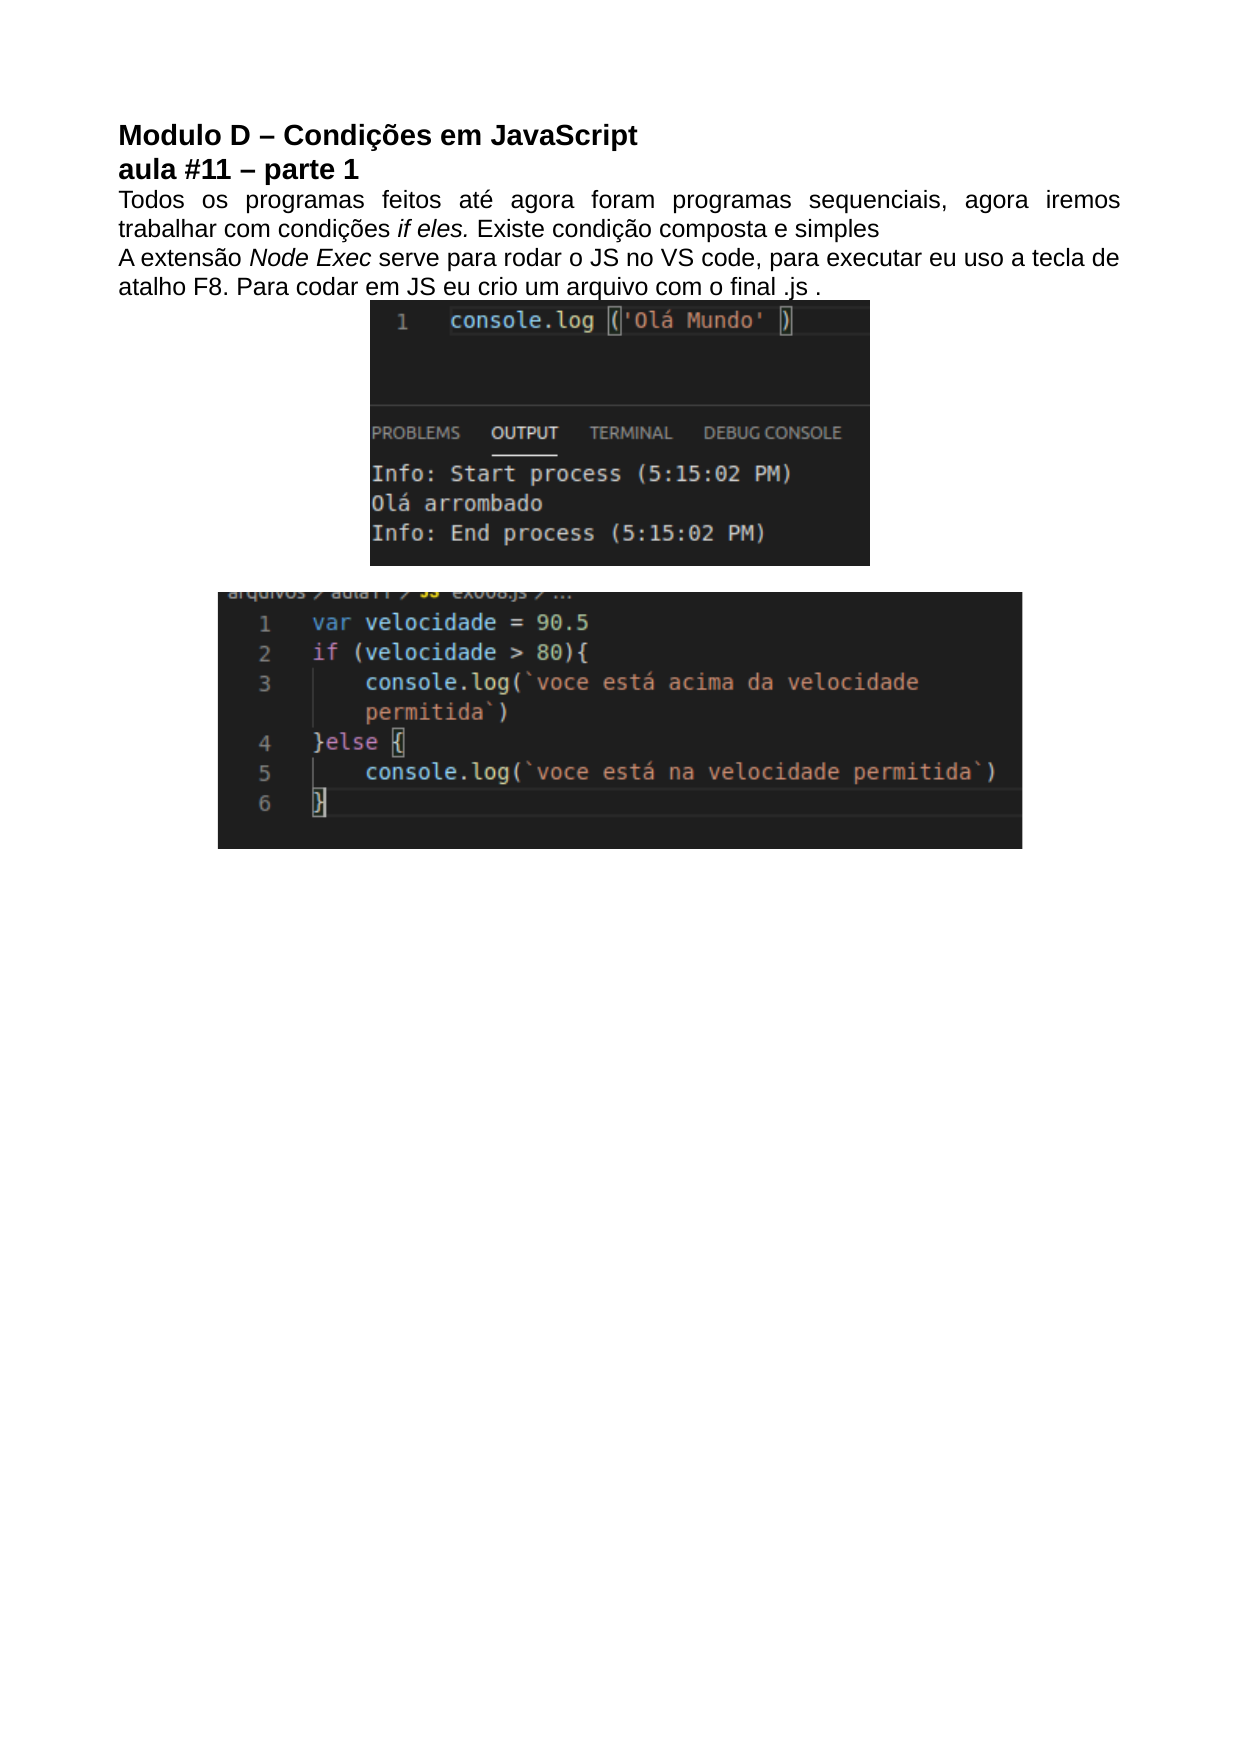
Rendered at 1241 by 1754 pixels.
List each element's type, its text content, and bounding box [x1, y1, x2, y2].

text Todos os programas feitos até agora foram programas sequenciais, agora iremos trabalhar com condições if eles. Existe condição composta e simples [118, 185, 1122, 243]
text Modulo D – Condições em JavaScript [118, 118, 1122, 152]
text A extensão Node Exec serve para rodar o JS no VS code, para executar eu uso a tecla de atalho F8. Para codar em JS eu crio um arquivo com o final .js . [118, 243, 1122, 300]
picture [217, 592, 1023, 849]
text aula #11 – parte 1 [118, 152, 1122, 185]
picture [370, 300, 870, 566]
